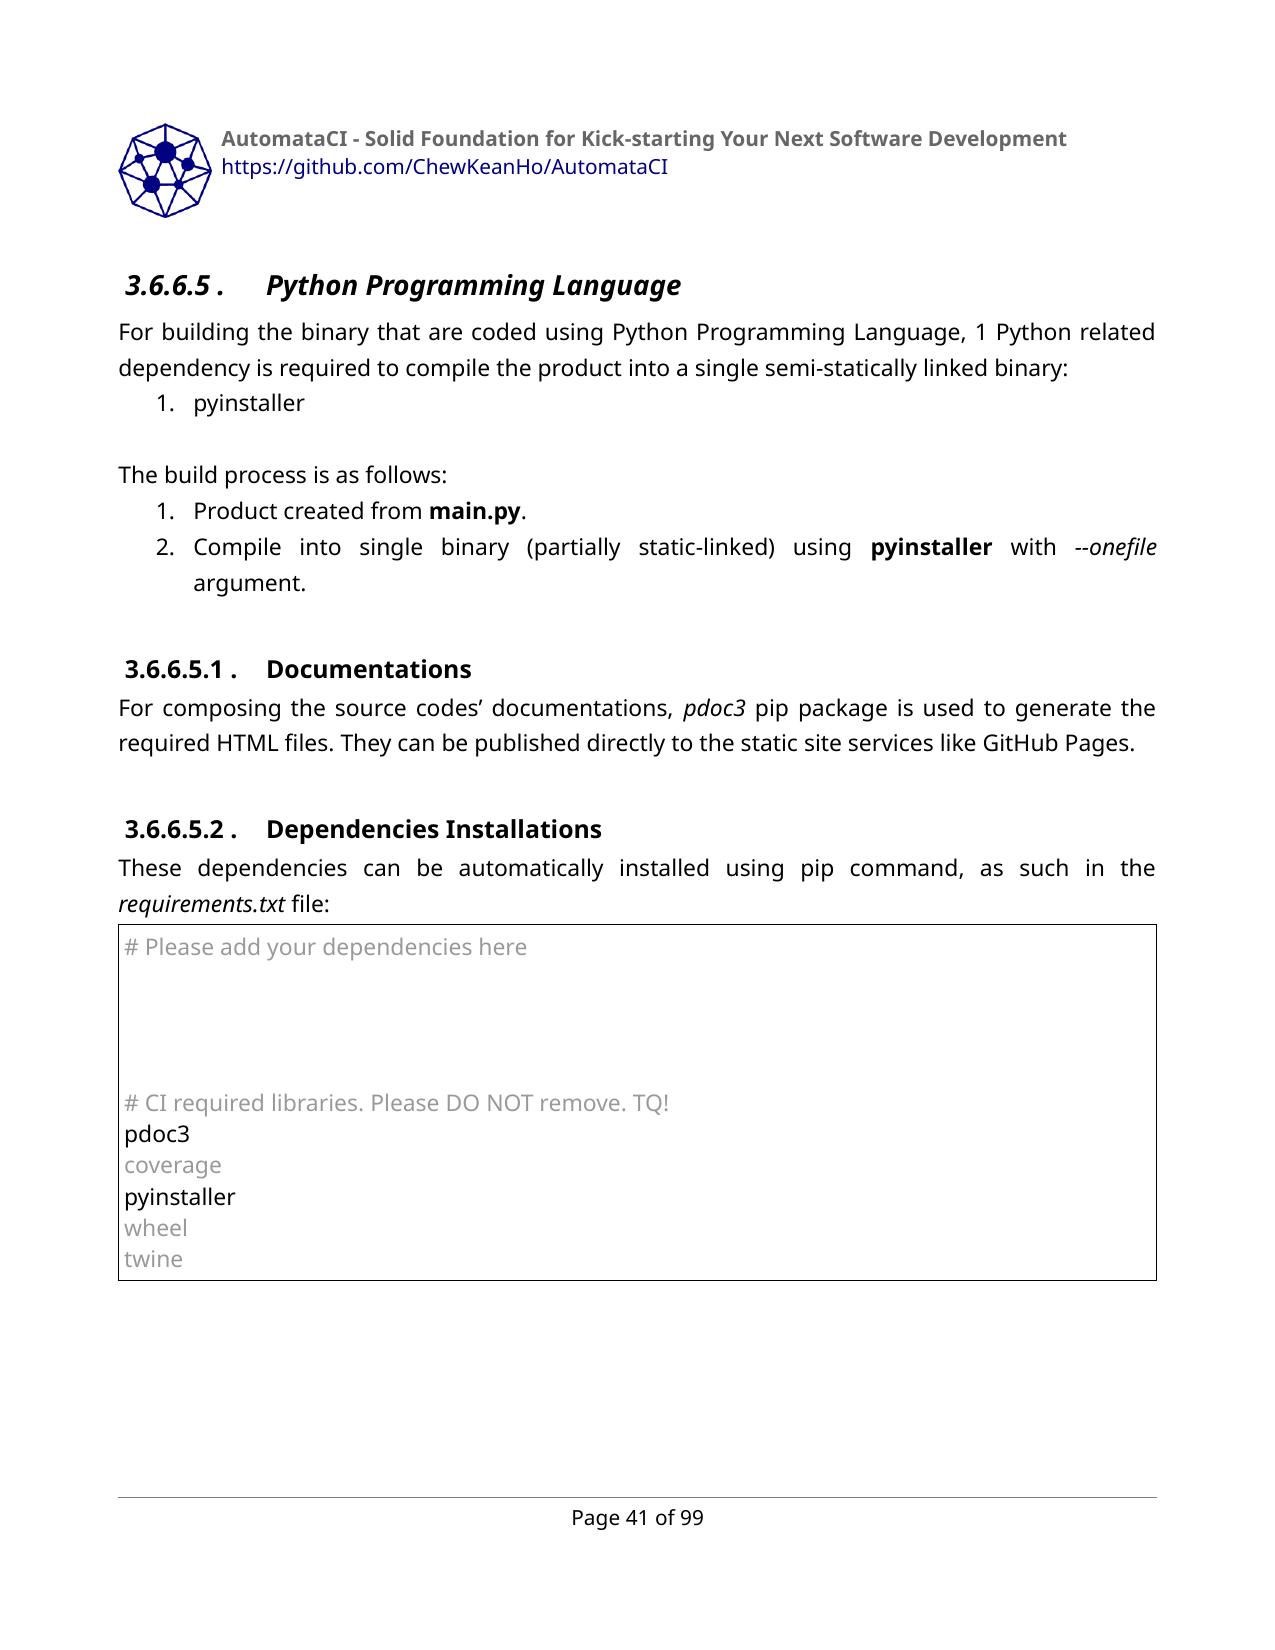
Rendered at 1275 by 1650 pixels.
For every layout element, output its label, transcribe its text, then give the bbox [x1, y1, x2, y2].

picture [118, 123, 212, 218]
text For composing the source codes’ documentations, pdoc3 pip package is used to generate the required HTML files. They can be published directly to the static site services like GitHub Pages. [118, 691, 1157, 759]
subtitle Python Programming Language [118, 265, 1157, 303]
list pyinstaller [156, 387, 1157, 419]
subtitle Documentations [118, 651, 1157, 685]
text The build process is as follows: [118, 459, 1157, 491]
subtitle Dependencies Installations [118, 812, 1157, 846]
table_header # Please add your dependencies here # CI required libraries. Please DO NOT remove. TQ! pdoc3 coverage pyinstaller wheel twine [119, 925, 1156, 1280]
text For building the binary that are coded using Python Programming Language, 1 Python related dependency is required to compile the product into a single semi-statically linked binary: [118, 316, 1157, 383]
list Product created from main.py. [156, 495, 1157, 526]
list Compile into single binary (partially static-linked) using pyinstaller with --onefile argument. [156, 531, 1157, 598]
text These dependencies can be automatically installed using pip command, as such in the requirements.txt file: [118, 852, 1157, 919]
